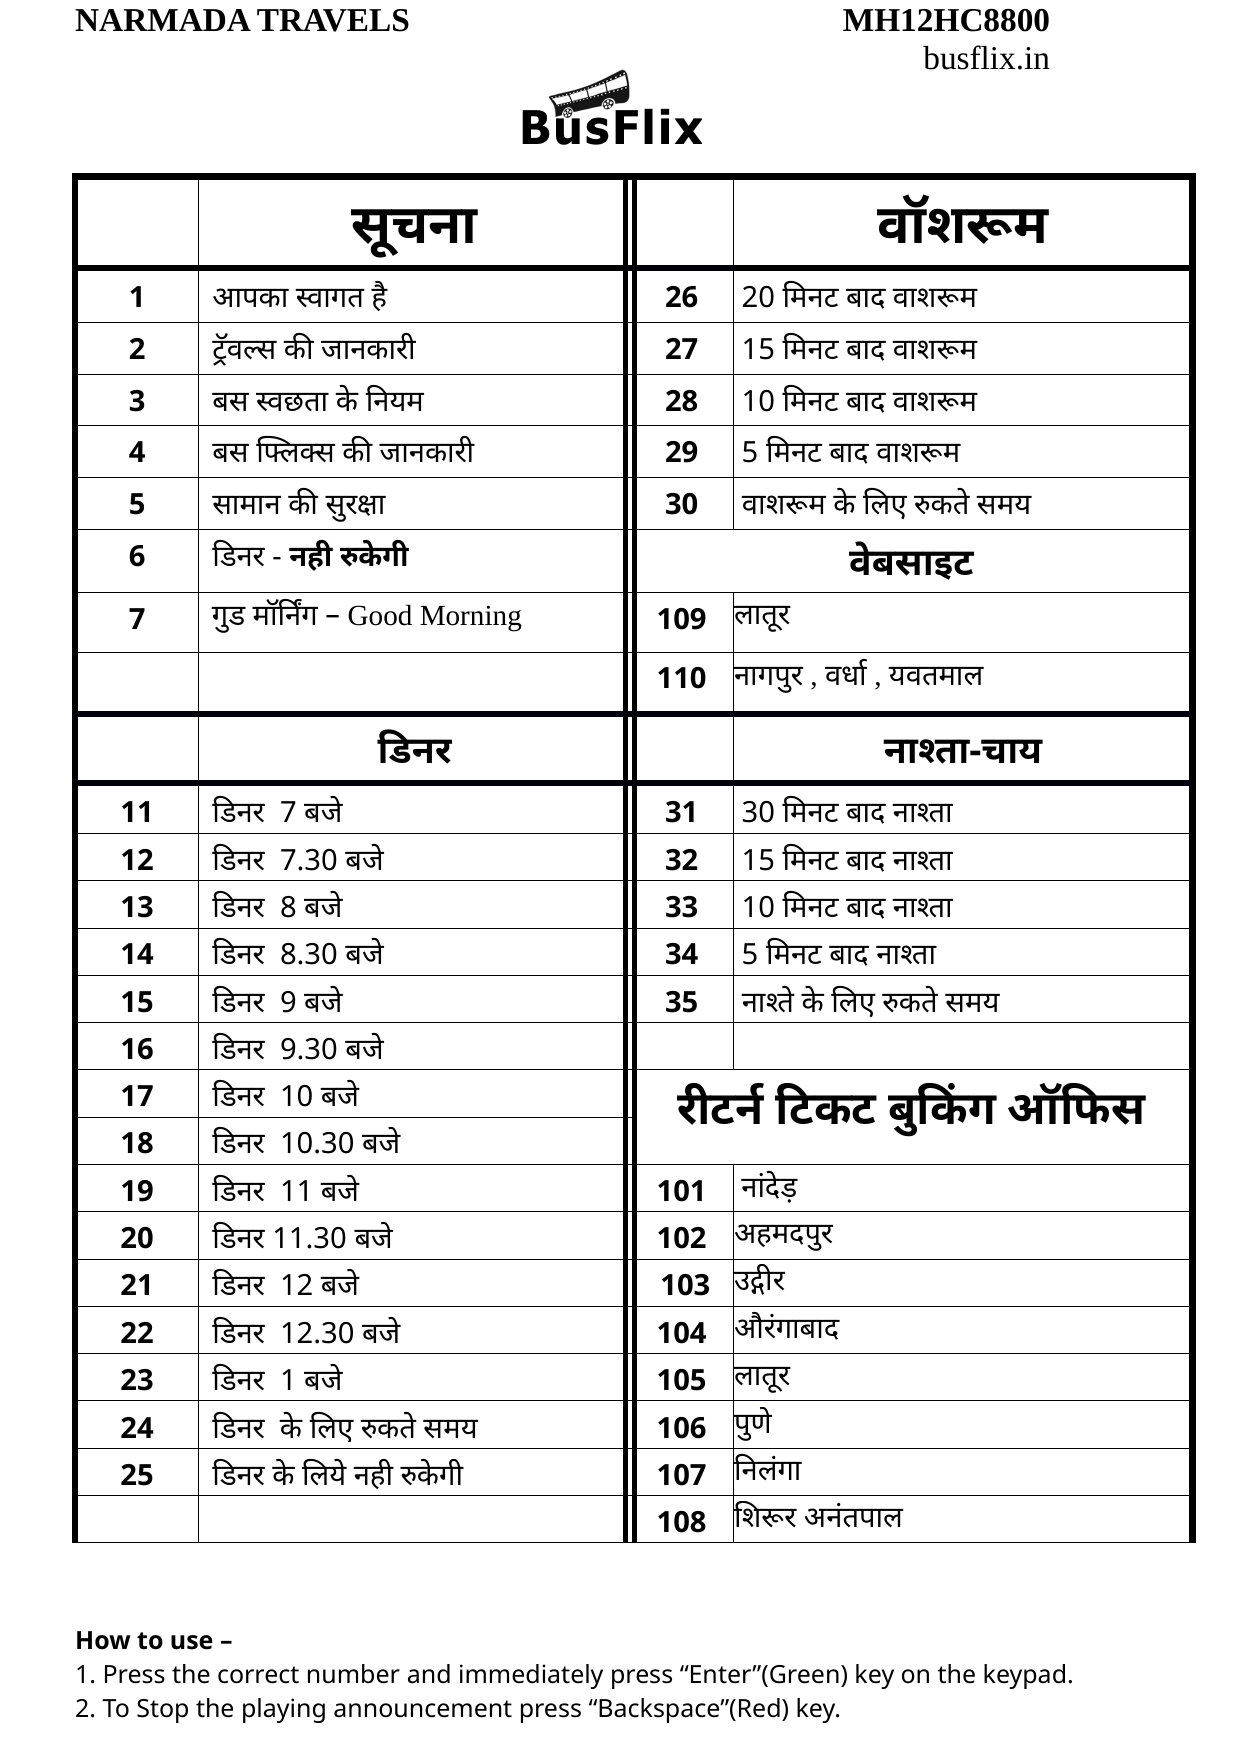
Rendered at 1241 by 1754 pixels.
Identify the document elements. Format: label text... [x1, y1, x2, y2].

table_cell 110 [637, 653, 733, 711]
table_cell 23 [78, 1354, 198, 1400]
table_cell 3 [78, 375, 198, 425]
table_cell नाश्ता-चाय [734, 717, 1189, 780]
table_cell 29 [637, 426, 733, 477]
table_cell बस फ्लिक्स की जानकारी [199, 426, 623, 477]
table_cell [78, 653, 198, 711]
table_cell 107 [637, 1449, 733, 1495]
table_cell अहमदपुर [734, 1212, 1189, 1258]
table_cell नागपुर , वर्धा , यवतमाल [734, 653, 1189, 711]
table_cell 22 [78, 1307, 198, 1353]
table_cell 5 मिनट बाद नाश्ता [734, 929, 1189, 975]
table_cell 103 [637, 1260, 733, 1306]
table_cell 14 [78, 929, 198, 975]
table_cell पुणे [734, 1401, 1189, 1448]
table_cell 17 [78, 1070, 198, 1117]
table_cell 30 [637, 478, 733, 529]
table_cell 21 [78, 1260, 198, 1306]
table_cell 5 [78, 478, 198, 529]
table_cell रीटर्न टिकट बुकिंग ऑफिस [637, 1070, 1189, 1164]
table_cell [637, 717, 733, 780]
table_cell 105 [637, 1354, 733, 1400]
table_cell 15 [78, 976, 198, 1022]
table_cell [199, 653, 623, 711]
table_cell 30 मिनट बाद नाश्ता [734, 786, 1189, 833]
table_cell [78, 1496, 198, 1542]
table_cell 10 मिनट बाद वाशरूम [734, 375, 1189, 425]
table_cell डिनर 12 बजे [199, 1260, 623, 1306]
table_cell डिनर 11 बजे [199, 1165, 623, 1211]
table_cell औरंगाबाद [734, 1307, 1189, 1353]
table_cell वाशरूम के लिए रुकते समय [734, 478, 1189, 529]
table_cell 6 [78, 530, 198, 592]
table_cell डिनर 7.30 बजे [199, 834, 623, 880]
table_cell डिनर 10.30 बजे [199, 1118, 623, 1164]
table_cell उद्गीर [734, 1260, 1189, 1306]
table_cell 26 [637, 271, 733, 322]
table_header सूचना [199, 180, 623, 265]
table_cell [734, 1023, 1189, 1069]
table_cell 2 [78, 323, 198, 374]
table_cell डिनर के लिए रुकते समय [199, 1401, 623, 1448]
table_cell 35 [637, 976, 733, 1022]
table_cell 15 मिनट बाद वाशरूम [734, 323, 1189, 374]
table_cell 102 [637, 1212, 733, 1258]
table_cell डिनर [199, 717, 623, 780]
table_cell गुड मॉर्निंग – Good Morning [199, 593, 623, 651]
table_header वॉशरूम [734, 180, 1189, 265]
table_cell बस स्वछता के नियम [199, 375, 623, 425]
table_cell 108 [637, 1496, 733, 1542]
table_cell डिनर 10 बजे [199, 1070, 623, 1117]
table_cell 15 मिनट बाद नाश्ता [734, 834, 1189, 880]
table_cell लातूर [734, 593, 1189, 651]
table_cell 31 [637, 786, 733, 833]
table_cell सामान की सुरक्षा [199, 478, 623, 529]
table_cell शिरूर अनंतपाल [734, 1496, 1189, 1542]
table_cell डिनर के लिये नही रुकेगी [199, 1449, 623, 1495]
table_cell नाश्ते के लिए रुकते समय [734, 976, 1189, 1022]
table_cell 1 [78, 271, 198, 322]
table_cell डिनर - नही रुकेगी [199, 530, 623, 592]
table_cell डिनर 8.30 बजे [199, 929, 623, 975]
table_cell 20 मिनट बाद वाशरूम [734, 271, 1189, 322]
table_cell वेबसाइट [637, 530, 1189, 592]
table_cell डिनर 1 बजे [199, 1354, 623, 1400]
table_cell 104 [637, 1307, 733, 1353]
table_cell 7 [78, 593, 198, 651]
table_cell 25 [78, 1449, 198, 1495]
table_cell निलंगा [734, 1449, 1189, 1495]
table_cell लातूर [734, 1354, 1189, 1400]
table_cell 16 [78, 1023, 198, 1069]
table_cell डिनर 8 बजे [199, 881, 623, 927]
table_cell 33 [637, 881, 733, 927]
table_cell 20 [78, 1212, 198, 1258]
table_cell 24 [78, 1401, 198, 1448]
table_cell 28 [637, 375, 733, 425]
table_cell 27 [637, 323, 733, 374]
table_cell डिनर 7 बजे [199, 786, 623, 833]
table_cell 4 [78, 426, 198, 477]
table_cell [199, 1496, 623, 1542]
table_header [78, 180, 198, 265]
table_cell आपका स्वागत है [199, 271, 623, 322]
table_cell 101 [637, 1165, 733, 1211]
table_cell [637, 1023, 733, 1069]
table_cell 5 मिनट बाद वाशरूम [734, 426, 1189, 477]
table_cell डिनर 11.30 बजे [199, 1212, 623, 1258]
table_cell 13 [78, 881, 198, 927]
table_cell 12 [78, 834, 198, 880]
table_header [637, 180, 733, 265]
table_cell 34 [637, 929, 733, 975]
table_cell डिनर 9 बजे [199, 976, 623, 1022]
table_cell ट्रॅवल्स की जानकारी [199, 323, 623, 374]
table_cell 109 [637, 593, 733, 651]
table_cell 32 [637, 834, 733, 880]
table_cell 18 [78, 1118, 198, 1164]
table_cell [78, 717, 198, 780]
table_cell नांदेड़ [734, 1165, 1189, 1211]
table_cell 11 [78, 786, 198, 833]
table_cell डिनर 12.30 बजे [199, 1307, 623, 1353]
table_cell 19 [78, 1165, 198, 1211]
table_cell 106 [637, 1401, 733, 1448]
table_cell 10 मिनट बाद नाश्ता [734, 881, 1189, 927]
table_cell डिनर 9.30 बजे [199, 1023, 623, 1069]
